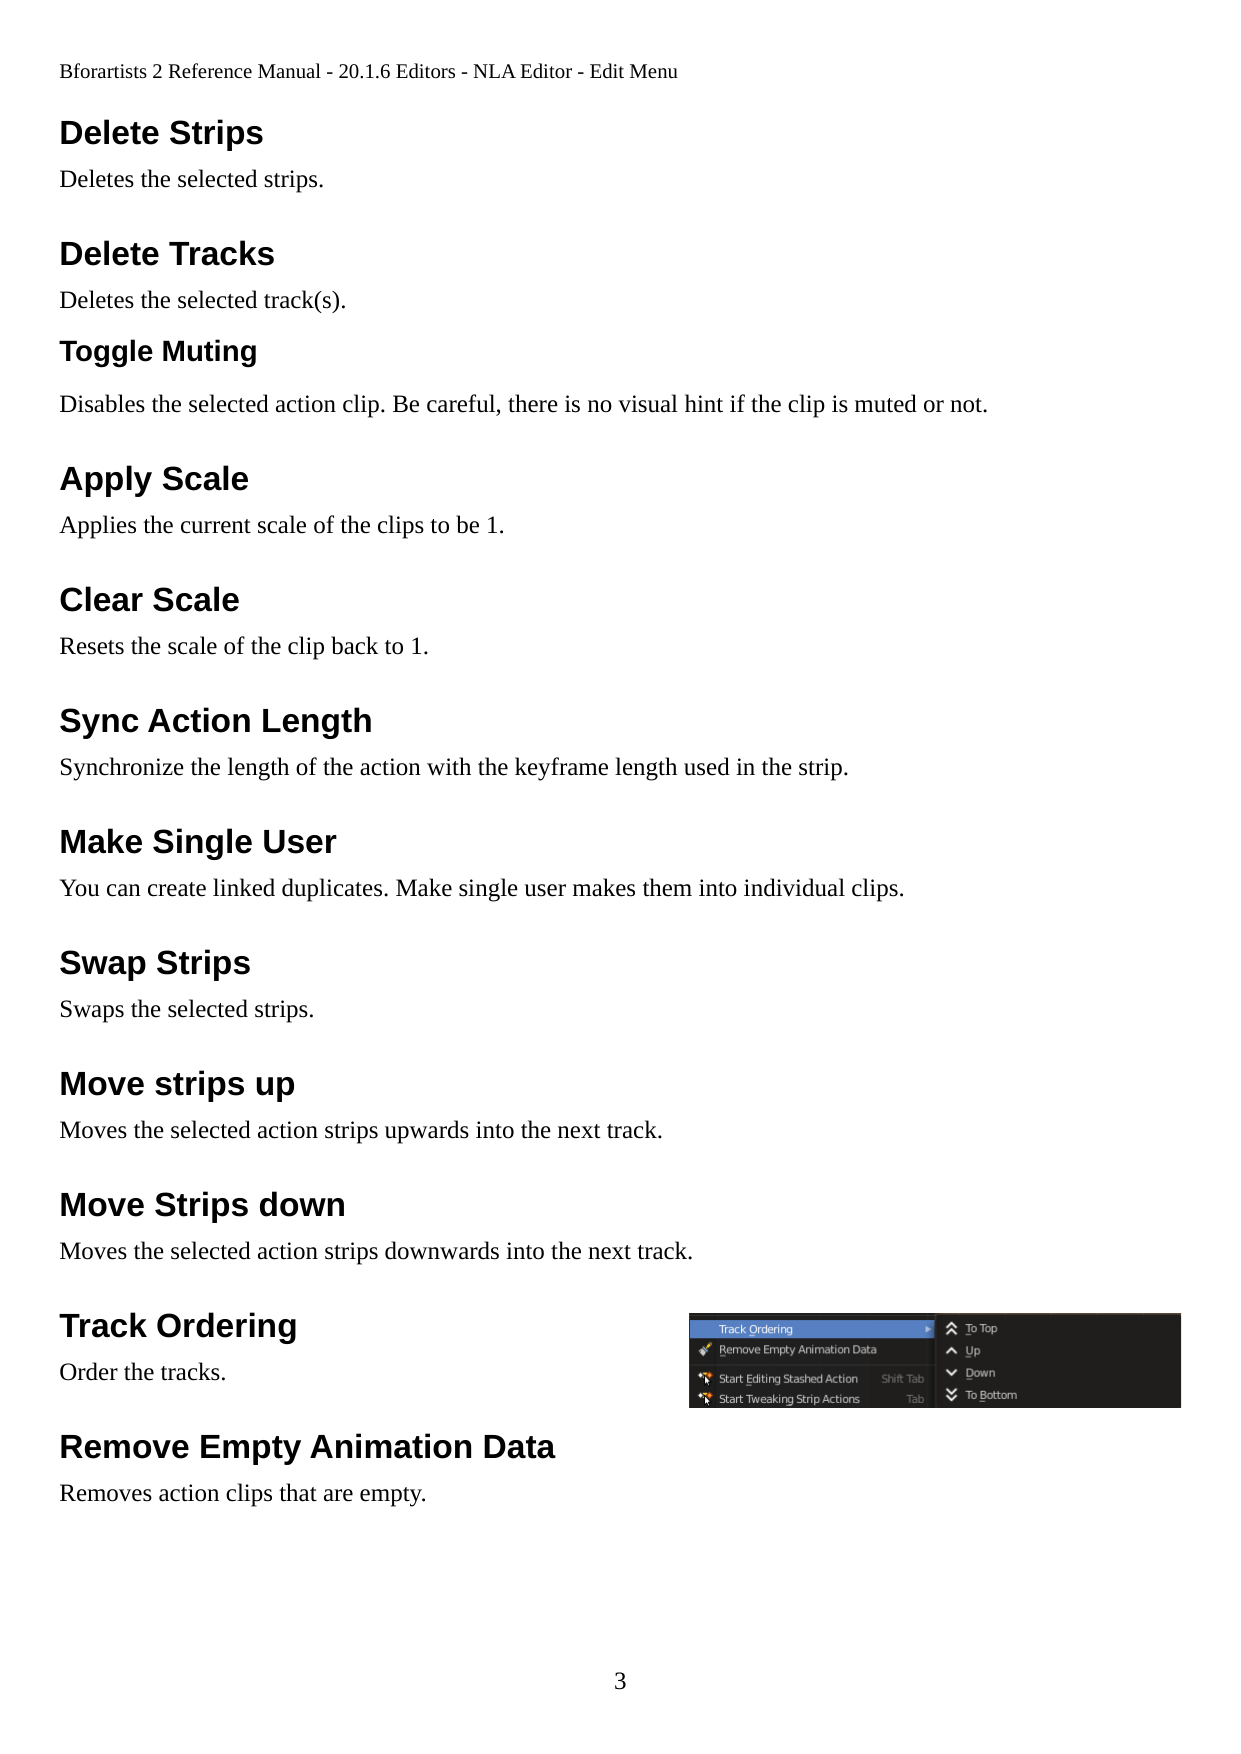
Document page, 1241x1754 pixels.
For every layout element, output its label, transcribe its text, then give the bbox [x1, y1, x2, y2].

text Disables the selected action clip. Be careful, there is no visual hint if the clip is muted or not. [59, 389, 1181, 418]
text Toggle Muting [59, 334, 1181, 368]
subtitle Swap Strips [59, 943, 1181, 982]
subtitle Delete Tracks [59, 234, 1181, 272]
text Deletes the selected track(s). [59, 285, 1181, 313]
text Order the tracks. [59, 1357, 689, 1386]
text Synchronize the length of the action with the keyframe length used in the strip. [59, 752, 1181, 781]
picture [689, 1313, 1182, 1408]
text Deletes the selected strips. [59, 164, 1181, 192]
subtitle Sync Action Length [59, 701, 1181, 739]
text Swaps the selected strips. [59, 994, 1181, 1023]
text Resets the scale of the clip back to 1. [59, 631, 1181, 660]
text Moves the selected action strips downwards into the next track. [59, 1236, 1181, 1265]
subtitle Delete Strips [59, 113, 1181, 151]
text Moves the selected action strips upwards into the next track. [59, 1115, 1181, 1144]
subtitle Track Ordering [59, 1306, 1181, 1345]
subtitle Move strips up [59, 1064, 1181, 1103]
subtitle Apply Scale [59, 459, 1181, 497]
subtitle Move Strips down [59, 1185, 1181, 1224]
subtitle Make Single User [59, 822, 1181, 861]
subtitle Clear Scale [59, 580, 1181, 618]
subtitle Remove Empty Animation Data [59, 1427, 1181, 1466]
text Applies the current scale of the clips to be 1. [59, 510, 1181, 539]
text You can create linked duplicates. Make single user makes them into individual clips. [59, 873, 1181, 902]
text Removes action clips that are empty. [59, 1478, 1181, 1507]
